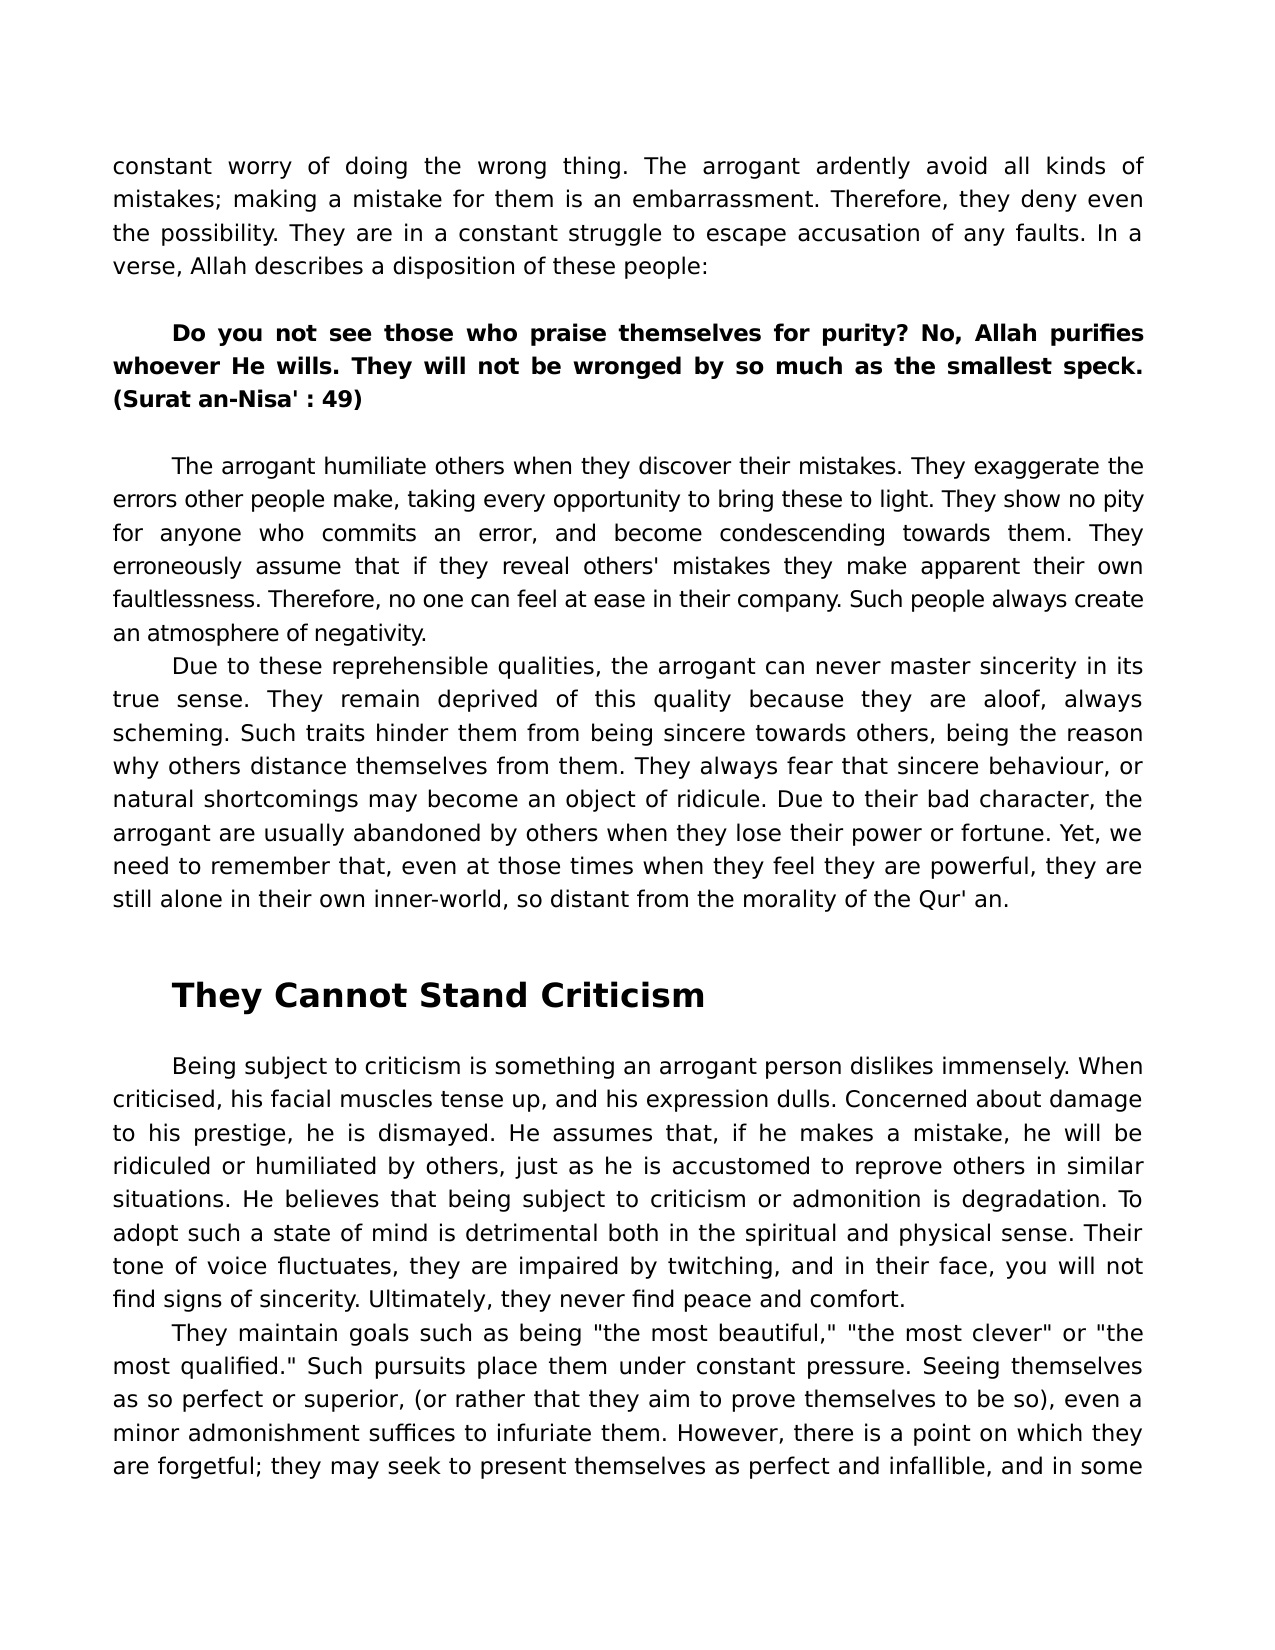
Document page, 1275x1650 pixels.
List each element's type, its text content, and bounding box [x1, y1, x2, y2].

text constant worry of doing the wrong thing. The arrogant ardently avoid all kinds of mistakes; making a mistake for them is an embarrassment. Therefore, they deny even the possibility. They are in a constant struggle to escape accusation of any faults. In a verse, Allah describes a disposition of these people: [112, 148, 1145, 281]
text Being subject to criticism is something an arrogant person dislikes immensely. When criticised, his facial muscles tense up, and his expression dulls. Concerned about damage to his prestige, he is dismayed. He assumes that, if he makes a mistake, he will be ridiculed or humiliated by others, just as he is accustomed to reprove others in similar situations. He believes that being subject to criticism or admonition is degradation. To adopt such a state of mind is detrimental both in the spiritual and physical sense. Their tone of voice fluctuates, they are impaired by twitching, and in their face, you will not find signs of sincerity. Ultimately, they never find peace and comfort. [112, 1048, 1145, 1314]
text The arrogant humiliate others when they discover their mistakes. They exaggerate the errors other people make, taking every opportunity to bring these to light. They show no pity for anyone who commits an error, and become condescending towards them. They erroneously assume that if they reveal others' mistakes they make apparent their own faultlessness. Therefore, no one can feel at ease in their company. Such people always create an atmosphere of negativity. [112, 448, 1145, 648]
text They Cannot Stand Criticism [112, 981, 1145, 1014]
text They maintain goals such as being "the most beautiful," "the most clever" or "the most qualified." Such pursuits place them under constant pressure. Seeing themselves as so perfect or superior, (or rather that they aim to prove themselves to be so), even a minor admonishment suffices to infuriate them. However, there is a point on which they are forgetful; they may seek to present themselves as perfect and infallible, and in some [112, 1314, 1145, 1481]
text Due to these reprehensible qualities, the arrogant can never master sincerity in its true sense. They remain deprived of this quality because they are aloof, always scheming. Such traits hinder them from being sincere towards others, being the reason why others distance themselves from them. They always fear that sincere behaviour, or natural shortcomings may become an object of ridicule. Due to their bad character, the arrogant are usually abandoned by others when they lose their power or fortune. Yet, we need to remember that, even at those times when they feel they are powerful, they are still alone in their own inner-world, so distant from the morality of the Qur' an. [112, 648, 1145, 914]
text Do you not see those who praise themselves for purity? No, Allah purifies whoever He wills. They will not be wronged by so much as the smallest speck. (Surat an-Nisa' : 49) [112, 314, 1145, 414]
